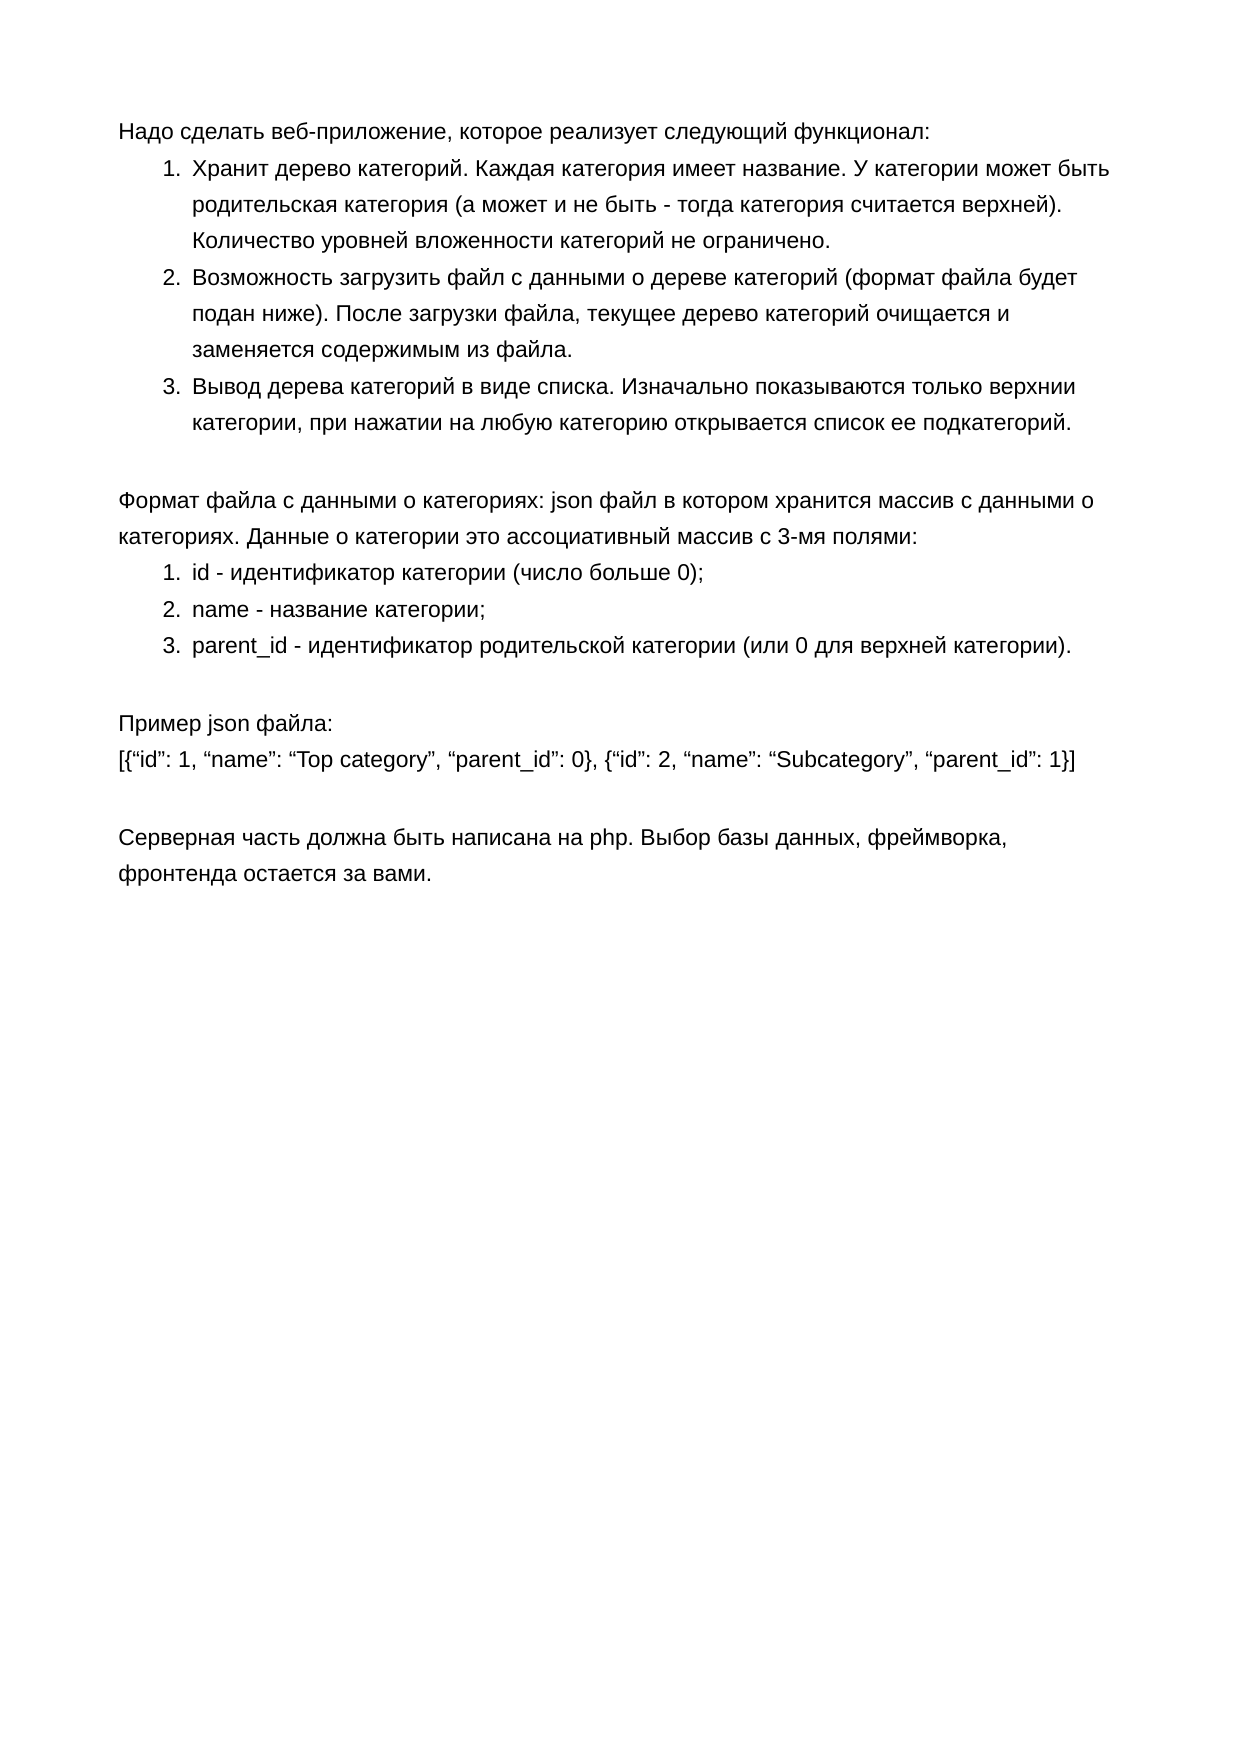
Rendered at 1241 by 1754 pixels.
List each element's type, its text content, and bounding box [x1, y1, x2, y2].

text Серверная часть должна быть написана на php. Выбор базы данных, фреймворка, фронтенда остается за вами. [118, 823, 1122, 886]
list parent_id - идентификатор родительской категории (или 0 для верхней категории). [162, 632, 1122, 658]
list Вывод дерева категорий в виде списка. Изначально показываются только верхнии категории, при нажатии на любую категорию открывается список ее подкатегорий. [162, 373, 1122, 435]
list id - идентификатор категории (число больше 0); [162, 559, 1122, 586]
text Пример json файла: [118, 709, 1122, 736]
list Хранит дерево категорий. Каждая категория имеет название. У категории может быть родительская категория (а может и не быть - тогда категория считается верхней). Количество уровней вложенности категорий не ограничено. [162, 154, 1122, 253]
text Формат файла с данными о категориях: json файл в котором хранится массив с данными о категориях. Данные о категории это ассоциативный массив с 3-мя полями: [118, 487, 1122, 549]
text Надо сделать веб-приложение, которое реализует следующий функционал: [118, 118, 1122, 144]
text [{“id”: 1, “name”: “Top category”, “parent_id”: 0}, {“id”: 2, “name”: “Subcategory”, “parent_id”: 1}] [118, 746, 1122, 772]
list name - название категории; [162, 596, 1122, 622]
list Возможность загрузить файл с данными о дереве категорий (формат файла будет подан ниже). После загрузки файла, текущее дерево категорий очищается и заменяется содержимым из файла. [162, 263, 1122, 363]
